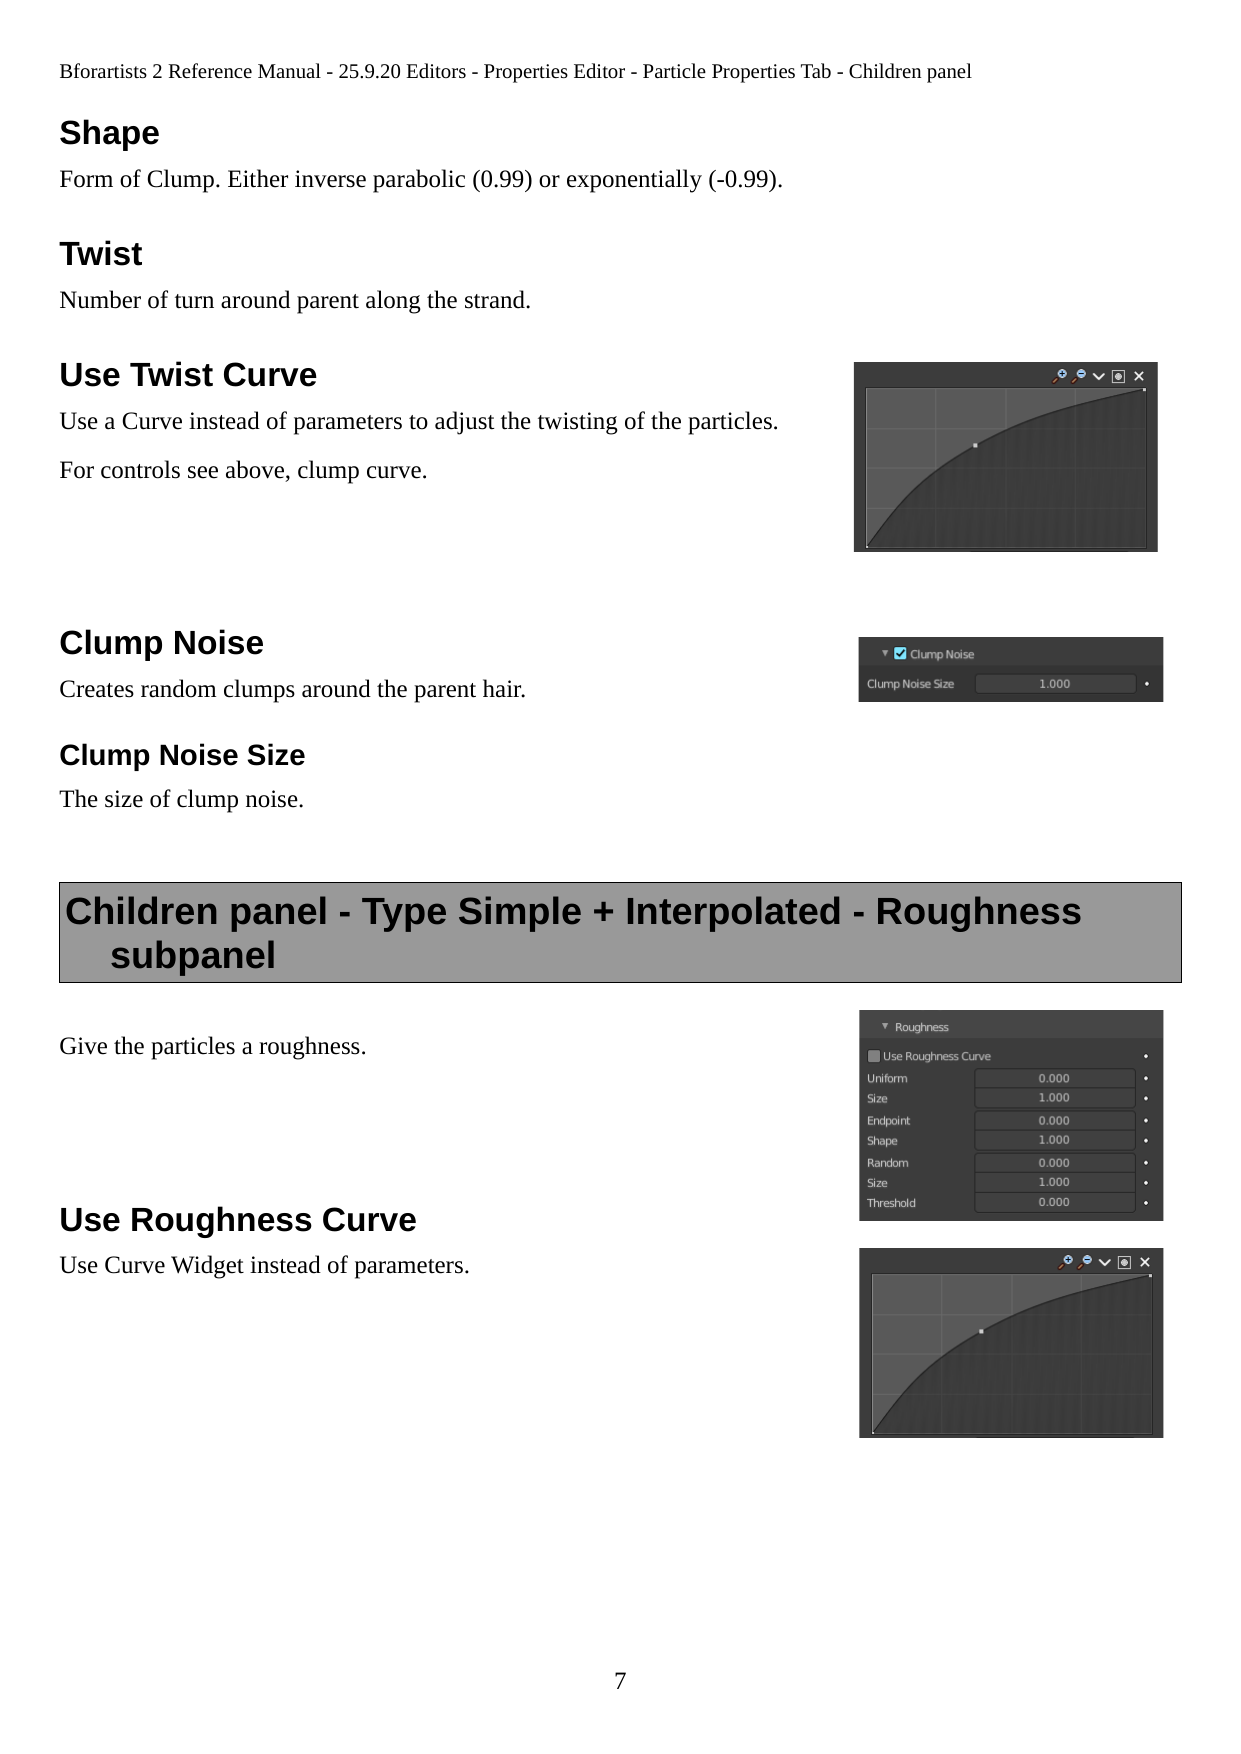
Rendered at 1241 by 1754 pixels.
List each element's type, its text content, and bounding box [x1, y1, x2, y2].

text Form of Clump. Either inverse parabolic (0.99) or exponentially (-0.99). [59, 164, 1181, 192]
text Use a Curve instead of parameters to adjust the twisting of the particles. [59, 406, 853, 434]
subtitle Clump Noise Size [59, 738, 1181, 771]
subtitle Use Twist Curve [59, 355, 1181, 393]
subtitle Use Roughness Curve [59, 1199, 1181, 1238]
table_header Children panel - Type Simple + Interpolated - Roughness subpanel [60, 883, 1181, 982]
picture [853, 362, 1158, 552]
text Give the particles a roughness. [59, 1031, 859, 1060]
subtitle Shape [59, 113, 1181, 151]
picture [859, 1010, 1164, 1221]
text For controls see above, clump curve. [59, 455, 853, 484]
text The size of clump noise. [59, 784, 1181, 813]
picture [858, 637, 1164, 702]
picture [859, 1248, 1164, 1438]
text Creates random clumps around the parent hair. [59, 674, 1181, 703]
subtitle Clump Noise [59, 623, 1181, 662]
text Use Curve Widget instead of parameters. [59, 1251, 859, 1279]
subtitle Twist [59, 234, 1181, 272]
text Number of turn around parent along the strand. [59, 285, 1181, 313]
